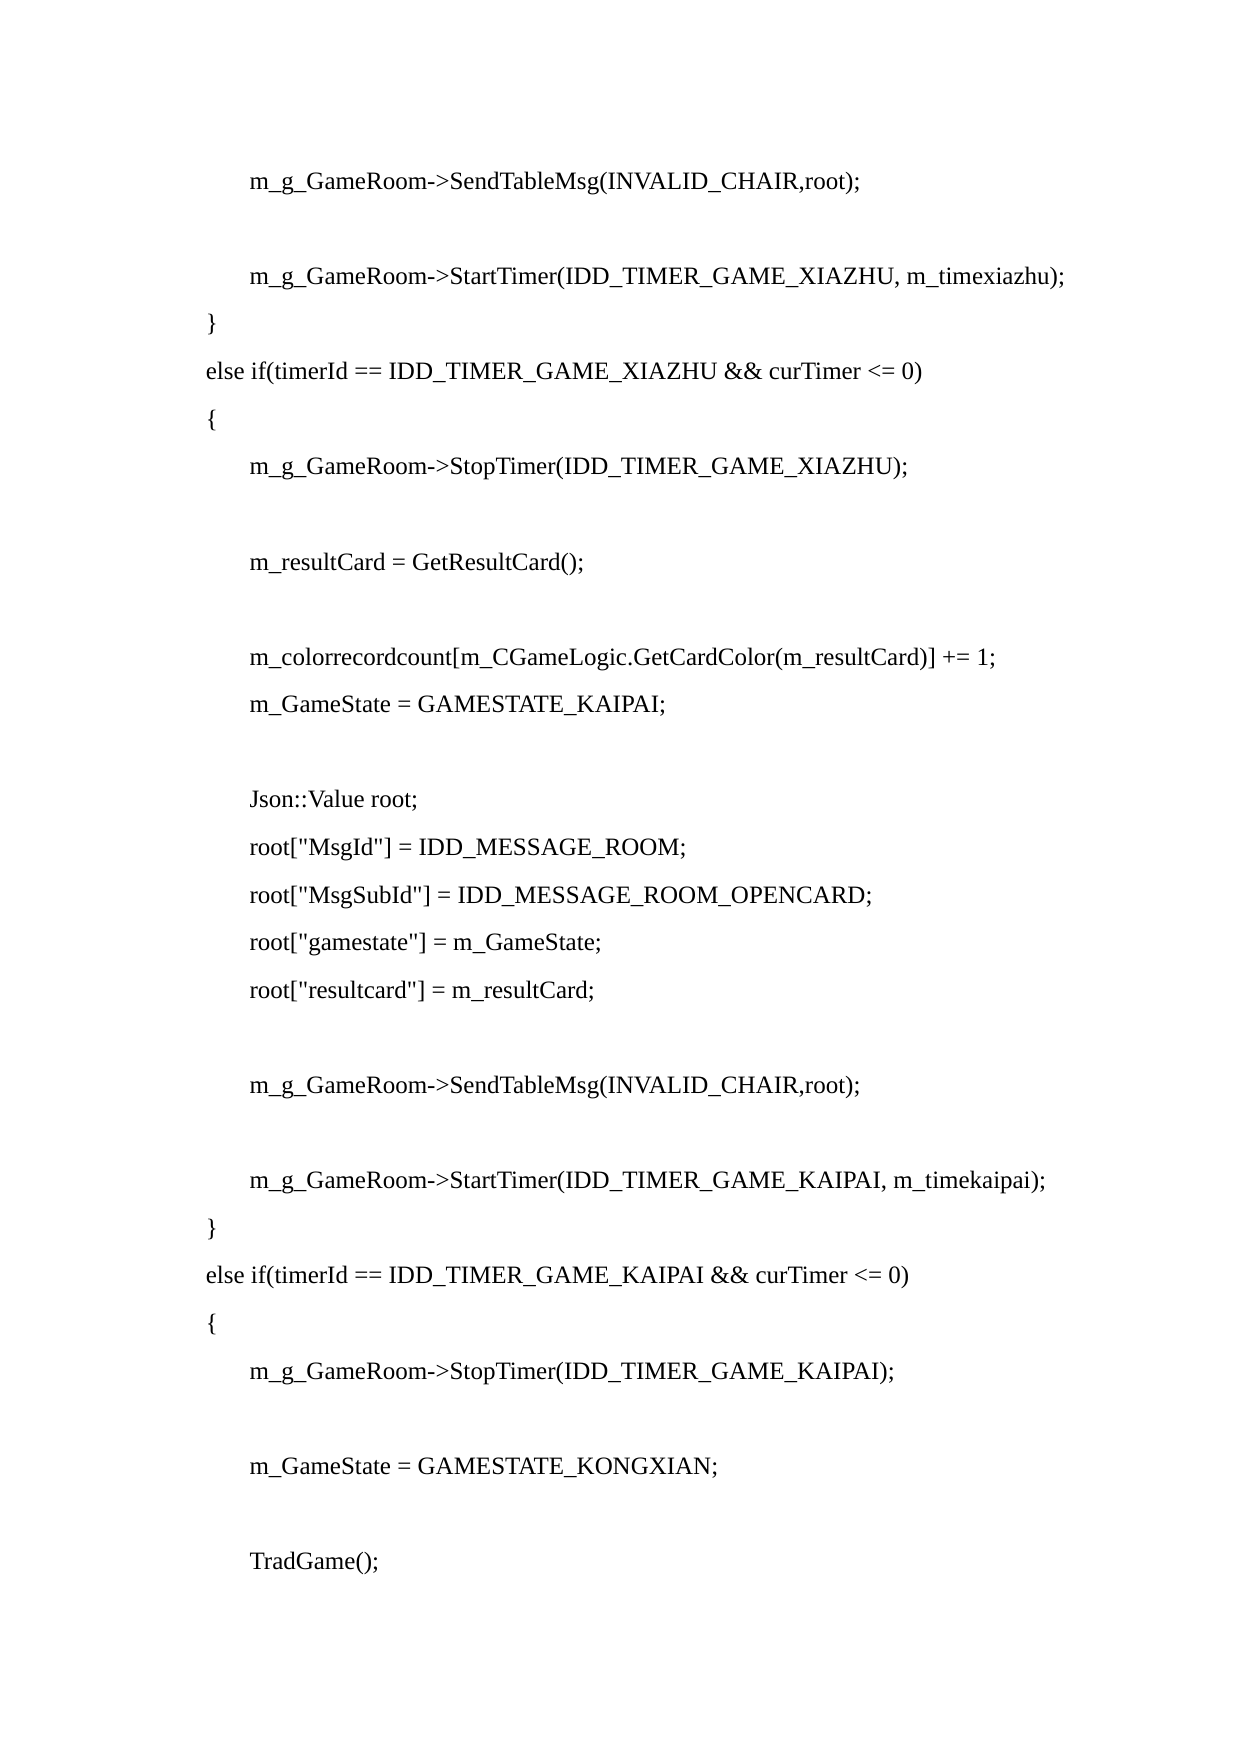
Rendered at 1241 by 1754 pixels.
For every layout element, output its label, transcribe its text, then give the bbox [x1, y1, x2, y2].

text m_resultCard = GetResultCard(); [118, 547, 1122, 575]
text m_g_GameRoom->StartTimer(IDD_TIMER_GAME_XIAZHU, m_timexiazhu); [118, 261, 1122, 290]
text } [118, 1213, 1122, 1242]
text m_GameState = GAMESTATE_KONGXIAN; [118, 1451, 1122, 1480]
text m_g_GameRoom->StopTimer(IDD_TIMER_GAME_KAIPAI); [118, 1356, 1122, 1384]
text else if(timerId == IDD_TIMER_GAME_XIAZHU && curTimer <= 0) [118, 356, 1122, 385]
text } [118, 308, 1122, 337]
text m_g_GameRoom->StartTimer(IDD_TIMER_GAME_KAIPAI, m_timekaipai); [118, 1165, 1122, 1194]
text else if(timerId == IDD_TIMER_GAME_KAIPAI && curTimer <= 0) [118, 1261, 1122, 1289]
text { [118, 404, 1122, 432]
text root["resultcard"] = m_resultCard; [118, 975, 1122, 1004]
text m_g_GameRoom->SendTableMsg(INVALID_CHAIR,root); [118, 1070, 1122, 1099]
text root["MsgId"] = IDD_MESSAGE_ROOM; [118, 832, 1122, 861]
text m_GameState = GAMESTATE_KAIPAI; [118, 689, 1122, 718]
text m_g_GameRoom->StopTimer(IDD_TIMER_GAME_XIAZHU); [118, 451, 1122, 480]
text root["gamestate"] = m_GameState; [118, 927, 1122, 956]
text m_colorrecordcount[m_CGameLogic.GetCardColor(m_resultCard)] += 1; [118, 642, 1122, 671]
text m_g_GameRoom->SendTableMsg(INVALID_CHAIR,root); [118, 166, 1122, 194]
text TradGame(); [118, 1546, 1122, 1575]
text { [118, 1308, 1122, 1337]
text Json::Value root; [118, 784, 1122, 813]
text root["MsgSubId"] = IDD_MESSAGE_ROOM_OPENCARD; [118, 880, 1122, 908]
